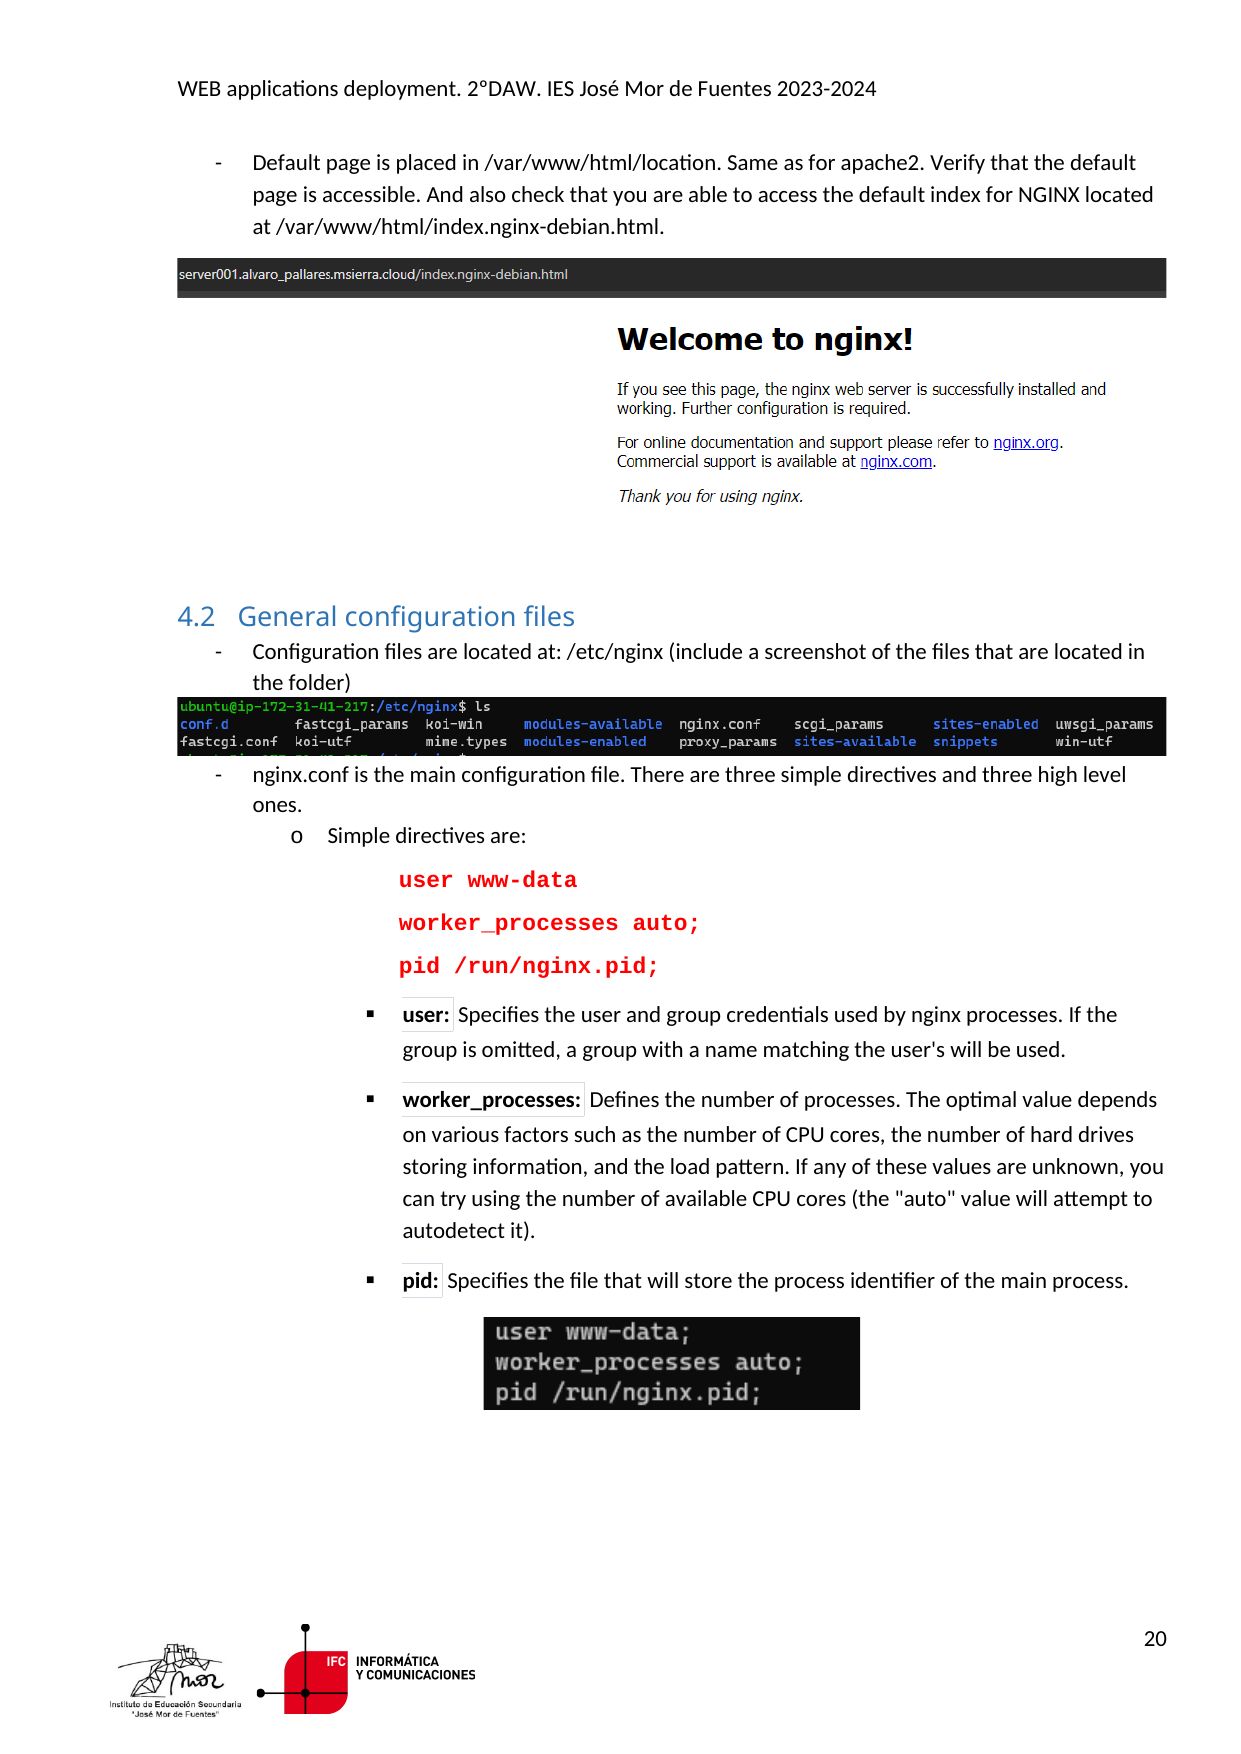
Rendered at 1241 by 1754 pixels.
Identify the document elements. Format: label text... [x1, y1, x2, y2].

picture [256, 1624, 475, 1714]
list Configuration files are located at: /etc/nginx (include a screenshot of the files that are located in the folder) [215, 637, 1167, 696]
picture [483, 1317, 861, 1410]
list pid: Specifies the file that will store the process identifier of the main process. [365, 1263, 442, 1297]
list worker_processes: Defines the number of processes. The optimal value depends on various factors such as the number of CPU cores, the number of hard drives storing information, and the load pattern. If any of these values are unknown, you can try using the number of available CPU cores (the "auto" value will attempt to autodetect it). [365, 1082, 1167, 1244]
picture [177, 258, 1167, 528]
picture [100, 1631, 249, 1736]
picture [177, 697, 1167, 756]
list user: Specifies the user and group credentials used by nginx processes. If the group is omitted, a group with a name matching the user's will be used. [365, 997, 1167, 1063]
list Simple directives are: [290, 821, 1167, 850]
list Default page is placed in /var/www/html/location. Same as for apache2. Verify that the default page is accessible. And also check that you are able to access the default index for NGINX located at /var/www/html/index.nginx-debian.html. [215, 148, 1167, 240]
text pid /run/nginx.pid; [398, 954, 1167, 980]
list pid: Specifies the file that will store the process identifier of the main process. [443, 1263, 1167, 1297]
text worker_processes auto; [398, 911, 1167, 937]
list nginx.conf is the main configuration file. There are three simple directives and three high level ones. [215, 756, 1167, 818]
subtitle General configuration files [177, 598, 1167, 634]
text user www-data [398, 869, 1167, 895]
